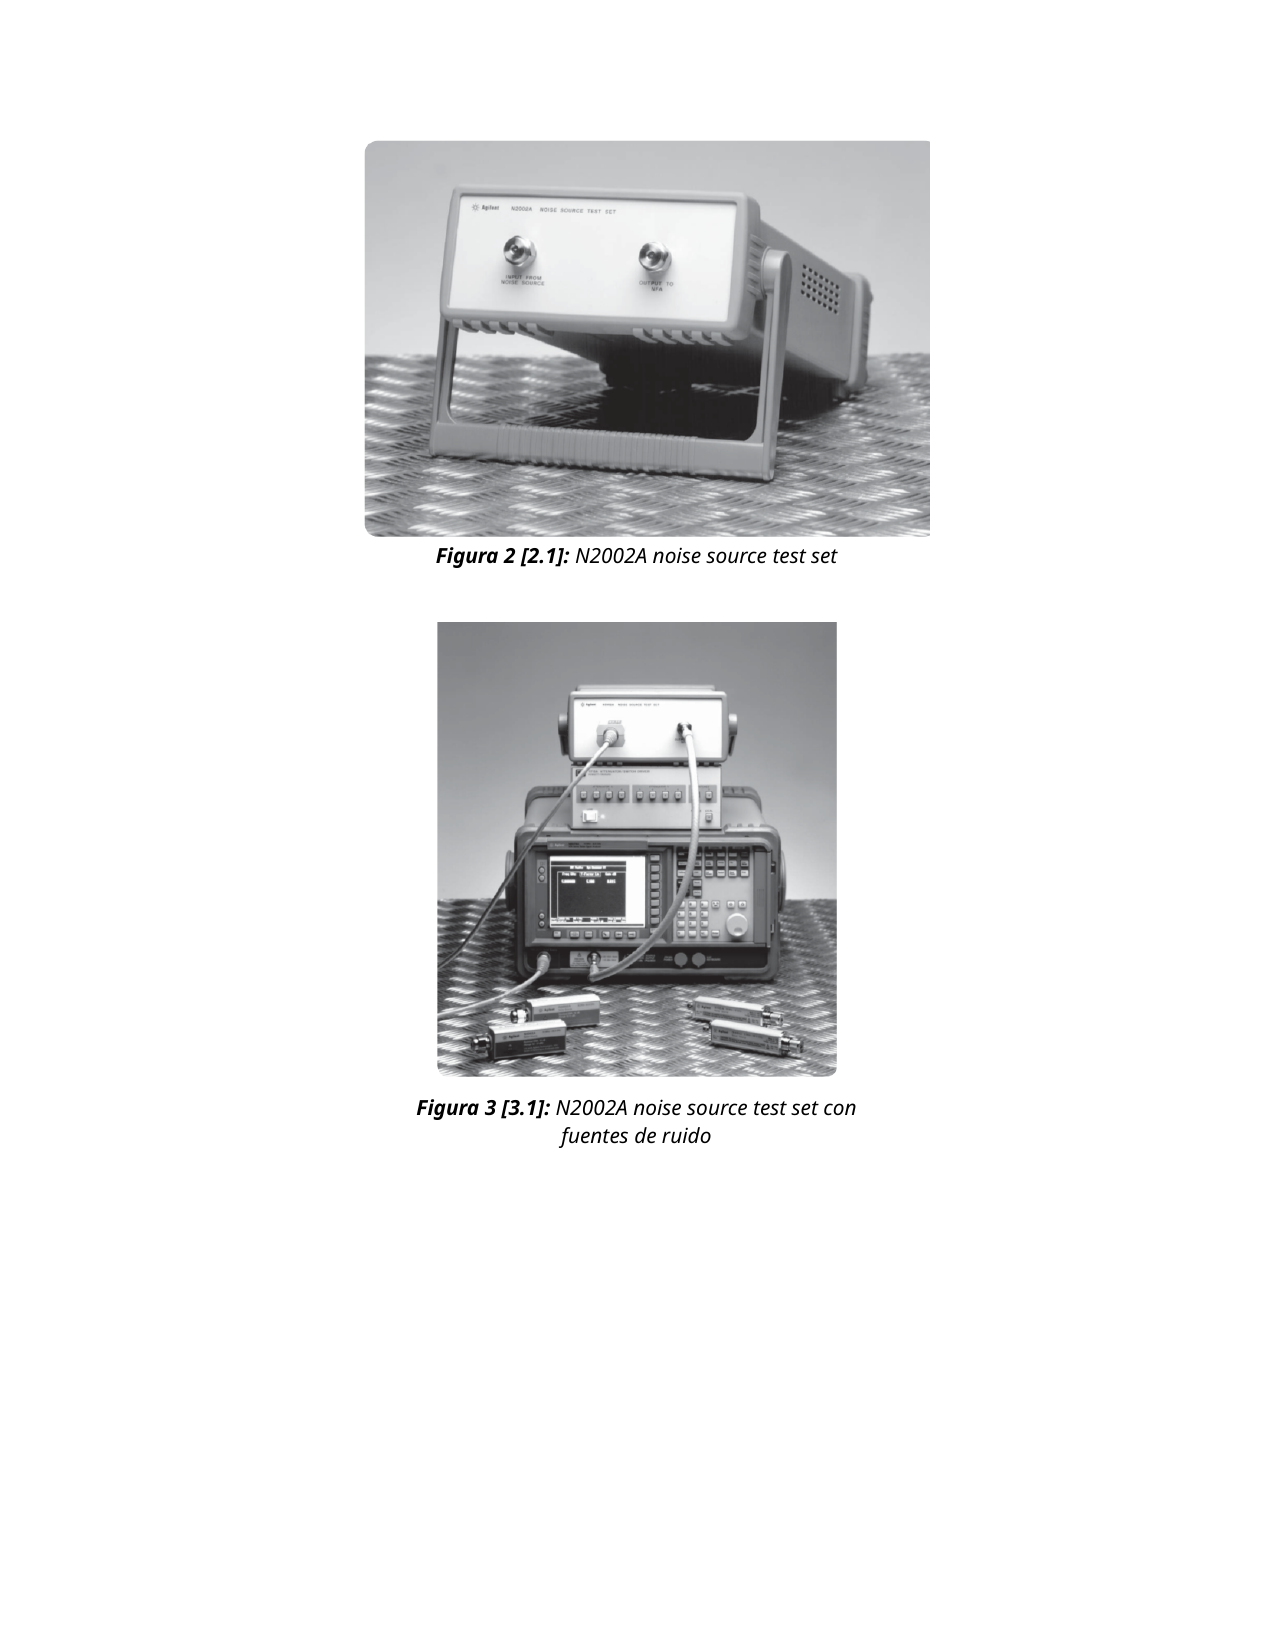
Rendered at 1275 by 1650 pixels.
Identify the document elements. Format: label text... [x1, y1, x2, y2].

text Figura 2 [2.1]: N2002A noise source test set [345, 542, 930, 570]
picture [345, 130, 930, 542]
picture [402, 622, 873, 1093]
text Figura 3 [3.1]: N2002A noise source test set con fuentes de ruido [403, 1093, 872, 1150]
